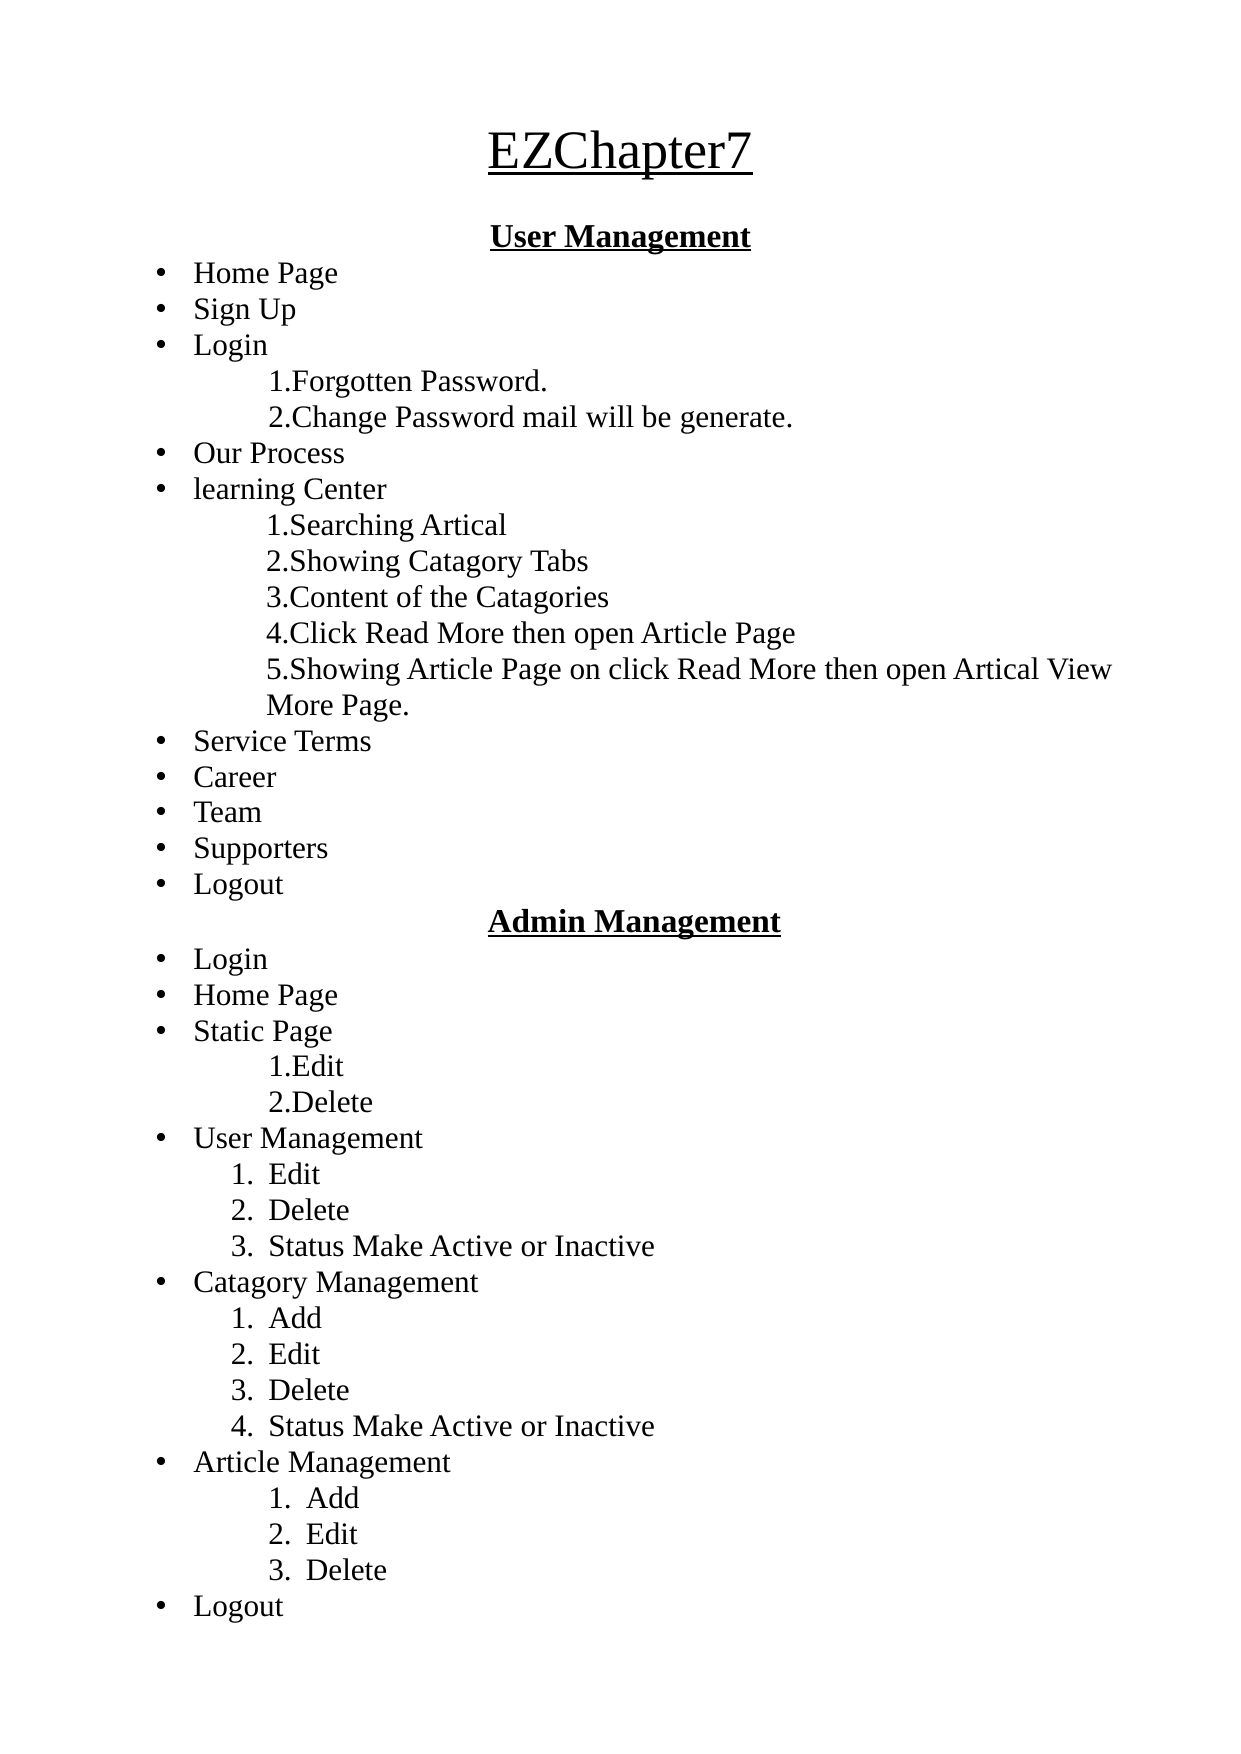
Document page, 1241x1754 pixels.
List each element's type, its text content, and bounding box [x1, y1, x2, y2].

list 1.Forgotten Password. [231, 362, 1122, 398]
list Status Make Active or Inactive [231, 1227, 1122, 1263]
list 2.Change Password mail will be generate. [231, 398, 1122, 434]
list Add [231, 1299, 1122, 1335]
text 2.Showing Catagory Tabs [118, 542, 1122, 578]
list Add [268, 1479, 1122, 1515]
list Service Terms [156, 722, 1122, 758]
text User Management [118, 216, 1122, 255]
list Static Page [156, 1012, 1122, 1048]
text 1.Searching Artical [118, 506, 1122, 542]
list Delete [231, 1191, 1122, 1227]
text Admin Management [118, 902, 1122, 940]
list 1.Edit [231, 1048, 1122, 1084]
list Delete [231, 1371, 1122, 1407]
list Edit [231, 1156, 1122, 1191]
list Login [156, 940, 1122, 976]
list 2.Delete [231, 1084, 1122, 1119]
list Career [156, 758, 1122, 794]
list Login [156, 327, 1122, 362]
list Sign Up [156, 291, 1122, 327]
text 5.Showing Article Page on click Read More then open Artical View More Page. [118, 650, 1122, 722]
text 4.Click Read More then open Article Page [118, 614, 1122, 650]
list learning Center [156, 470, 1122, 506]
list Delete [268, 1551, 1122, 1587]
list Status Make Active or Inactive [231, 1407, 1122, 1443]
text EZChapter7 [118, 118, 1122, 180]
list User Management [156, 1119, 1122, 1156]
list Article Management [156, 1443, 1122, 1479]
list Home Page [156, 976, 1122, 1012]
list Home Page [156, 255, 1122, 291]
list Edit [268, 1515, 1122, 1551]
list Catagory Management [156, 1263, 1122, 1299]
list Edit [231, 1335, 1122, 1371]
list Logout [156, 1587, 1122, 1623]
list Team [156, 794, 1122, 830]
list Supporters [156, 830, 1122, 866]
list Our Process [156, 434, 1122, 470]
list Logout [156, 866, 1122, 902]
text 3.Content of the Catagories [118, 578, 1122, 614]
